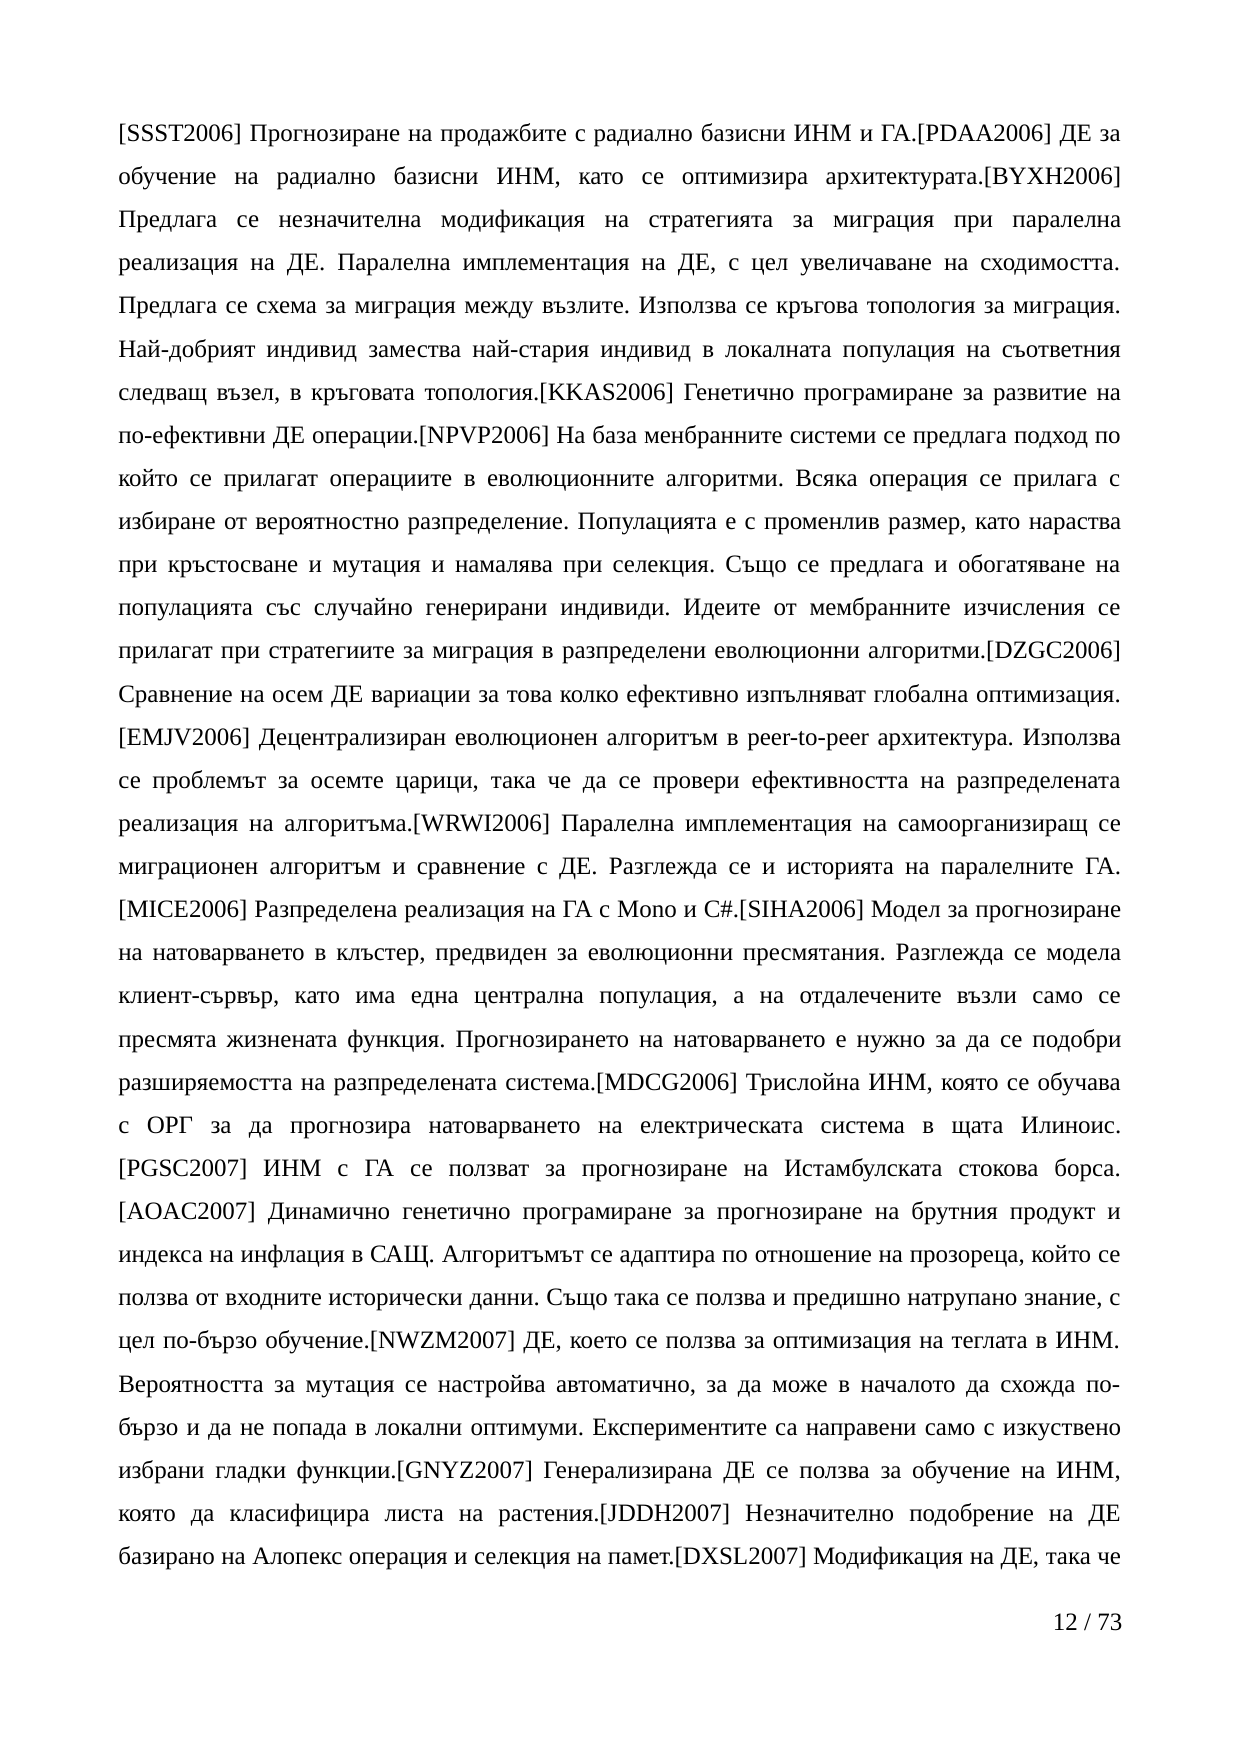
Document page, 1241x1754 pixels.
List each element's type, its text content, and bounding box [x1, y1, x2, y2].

text [SSST2006] Прогнозиране на продажбите с радиално базисни ИНМ и ГА.[PDAA2006] ДЕ за обучение на радиално базисни ИНМ, като се оптимизира архитектурата.[BYXH2006] Предлага се незначителна модификация на стратегията за миграция при паралелна реализация на ДЕ. Паралелна имплементация на ДЕ, с цел увеличаване на сходимостта. Предлага се схема за миграция между възлите. Използва се кръгова топология за миграция. Най-добрият индивид замества най-стария индивид в локалната популация на съответния следващ възел, в кръговата топология.[KKAS2006] Генетично програмиране за развитие на по-ефективни ДЕ операции.[NPVP2006] На база менбранните системи се предлага подход по който се прилагат операциите в еволюционните алгоритми. Всяка операция се прилага с избиране от вероятностно разпределение. Популацията е с променлив размер, като нараства при кръстосване и мутация и намалява при селекция. Също се предлага и обогатяване на популацията със случайно генерирани индивиди. Идеите от мембранните изчисления се прилагат при стратегиите за миграция в разпределени еволюционни алгоритми.[DZGC2006] Сравнение на осем ДЕ вариации за това колко ефективно изпълняват глобална оптимизация.[EMJV2006] Децентрализиран еволюционен алгоритъм в peer-to-peer архитектура. Използва се проблемът за осемте царици, така че да се провери ефективността на разпределената реализация на алгоритъма.[WRWI2006] Паралелна имплементация на самоорганизиращ се миграционен алгоритъм и сравнение с ДЕ. Разглежда се и историята на паралелните ГА.[MICE2006] Разпределена реализация на ГА с Mono и C#.[SIHA2006] Модел за прогнозиране на натоварването в клъстер, предвиден за еволюционни пресмятания. Разглежда се модела клиент-сървър, като има една централна популация, а на отдалечените възли само се пресмята жизнената функция. Прогнозирането на натоварването е нужно за да се подобри разширяемостта на разпределената система.[MDCG2006] Трислойна ИНМ, която се обучава с ОРГ за да прогнозира натоварването на електрическата система в щата Илиноис.[PGSC2007] ИНМ с ГА се ползват за прогнозиране на Истамбулската стокова борса.[AOAC2007] Динамично генетично програмиране за прогнозиране на брутния продукт и индекса на инфлация в САЩ. Алгоритъмът се адаптира по отношение на прозореца, който се ползва от входните исторически данни. Също така се ползва и предишно натрупано знание, с цел по-бързо обучение.[NWZM2007] ДЕ, което се ползва за оптимизация на теглата в ИНМ. Вероятността за мутация се настройва автоматично, за да може в началото да схожда по-бързо и да не попада в локални оптимуми. Експериментите са направени само с изкуствено избрани гладки функции.[GNYZ2007] Генерализирана ДЕ се ползва за обучение на ИНМ, която да класифицира листа на растения.[JDDH2007] Незначително подобрение на ДЕ базирано на Алопекс операция и селекция на памет.[DXSL2007] Модификация на ДЕ, така че [118, 118, 1122, 1570]
